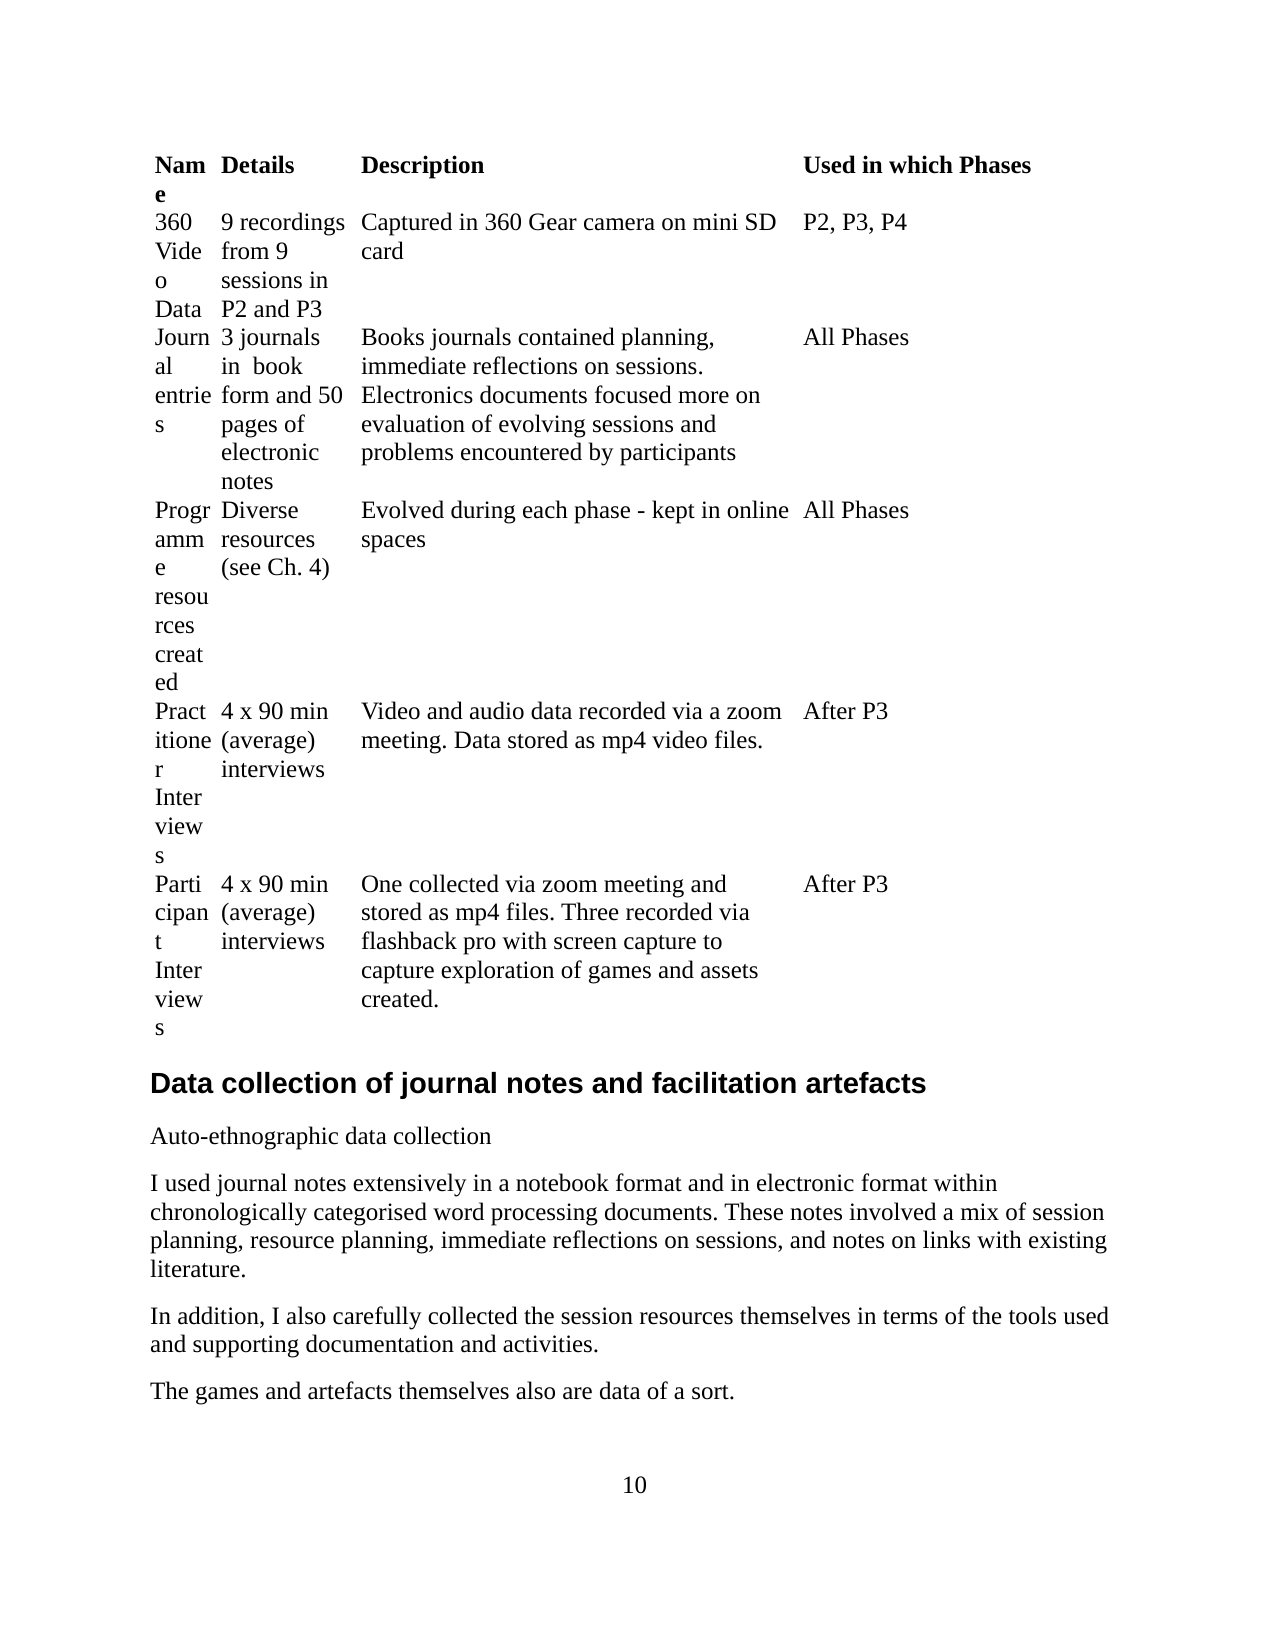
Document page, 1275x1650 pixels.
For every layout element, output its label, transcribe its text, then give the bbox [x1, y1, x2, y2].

table_cell Participant Interviews [150, 869, 216, 1041]
table_cell 3 journals in book form and 50 pages of electronic notes [216, 323, 356, 495]
text I used journal notes extensively in a notebook format and in electronic format within chronologically categorised word processing documents. These notes involved a mix of session planning, resource planning, immediate reflections on sessions, and notes on links with existing literature. [150, 1168, 1125, 1283]
table_cell All Phases [798, 495, 1125, 696]
table_cell Journal entries [150, 323, 216, 495]
text In addition, I also carefully collected the session resources themselves in terms of the tools used and supporting documentation and activities. [150, 1301, 1125, 1358]
table_cell Practitioner Interviews [150, 696, 216, 869]
table_cell Video and audio data recorded via a zoom meeting. Data stored as mp4 video files. [356, 696, 798, 869]
table_cell Evolved during each phase - kept in online spaces [356, 495, 798, 696]
table_cell All Phases [798, 323, 1125, 495]
table_header Used in which Phases [798, 150, 1125, 207]
table_cell Books journals contained planning, immediate reflections on sessions. Electronics documents focused more on evaluation of evolving sessions and problems encountered by participants [356, 323, 798, 495]
table_cell After P3 [798, 696, 1125, 869]
table_cell Captured in 360 Gear camera on mini SD card [356, 208, 798, 322]
table_cell 4 x 90 min (average) interviews [216, 696, 356, 869]
table_header Description [356, 150, 798, 207]
table_cell Diverse resources (see Ch. 4) [216, 495, 356, 696]
table_cell Programme resources created [150, 495, 216, 696]
table_cell 4 x 90 min (average) interviews [216, 869, 356, 1041]
table_cell 360 Video Data [150, 208, 216, 322]
table_cell One collected via zoom meeting and stored as mp4 files. Three recorded via flashback pro with screen capture to capture exploration of games and assets created. [356, 869, 798, 1041]
table_cell P2, P3, P4 [798, 208, 1125, 322]
text Auto-ethnographic data collection [150, 1121, 1125, 1150]
table_header Details [216, 150, 356, 207]
table_header Name [150, 150, 216, 207]
table_cell 9 recordings from 9 sessions in P2 and P3 [216, 208, 356, 322]
table_cell After P3 [798, 869, 1125, 1041]
text The games and artefacts themselves also are data of a sort. [150, 1376, 1125, 1405]
subtitle Data collection of journal notes and facilitation artefacts [150, 1066, 1125, 1100]
